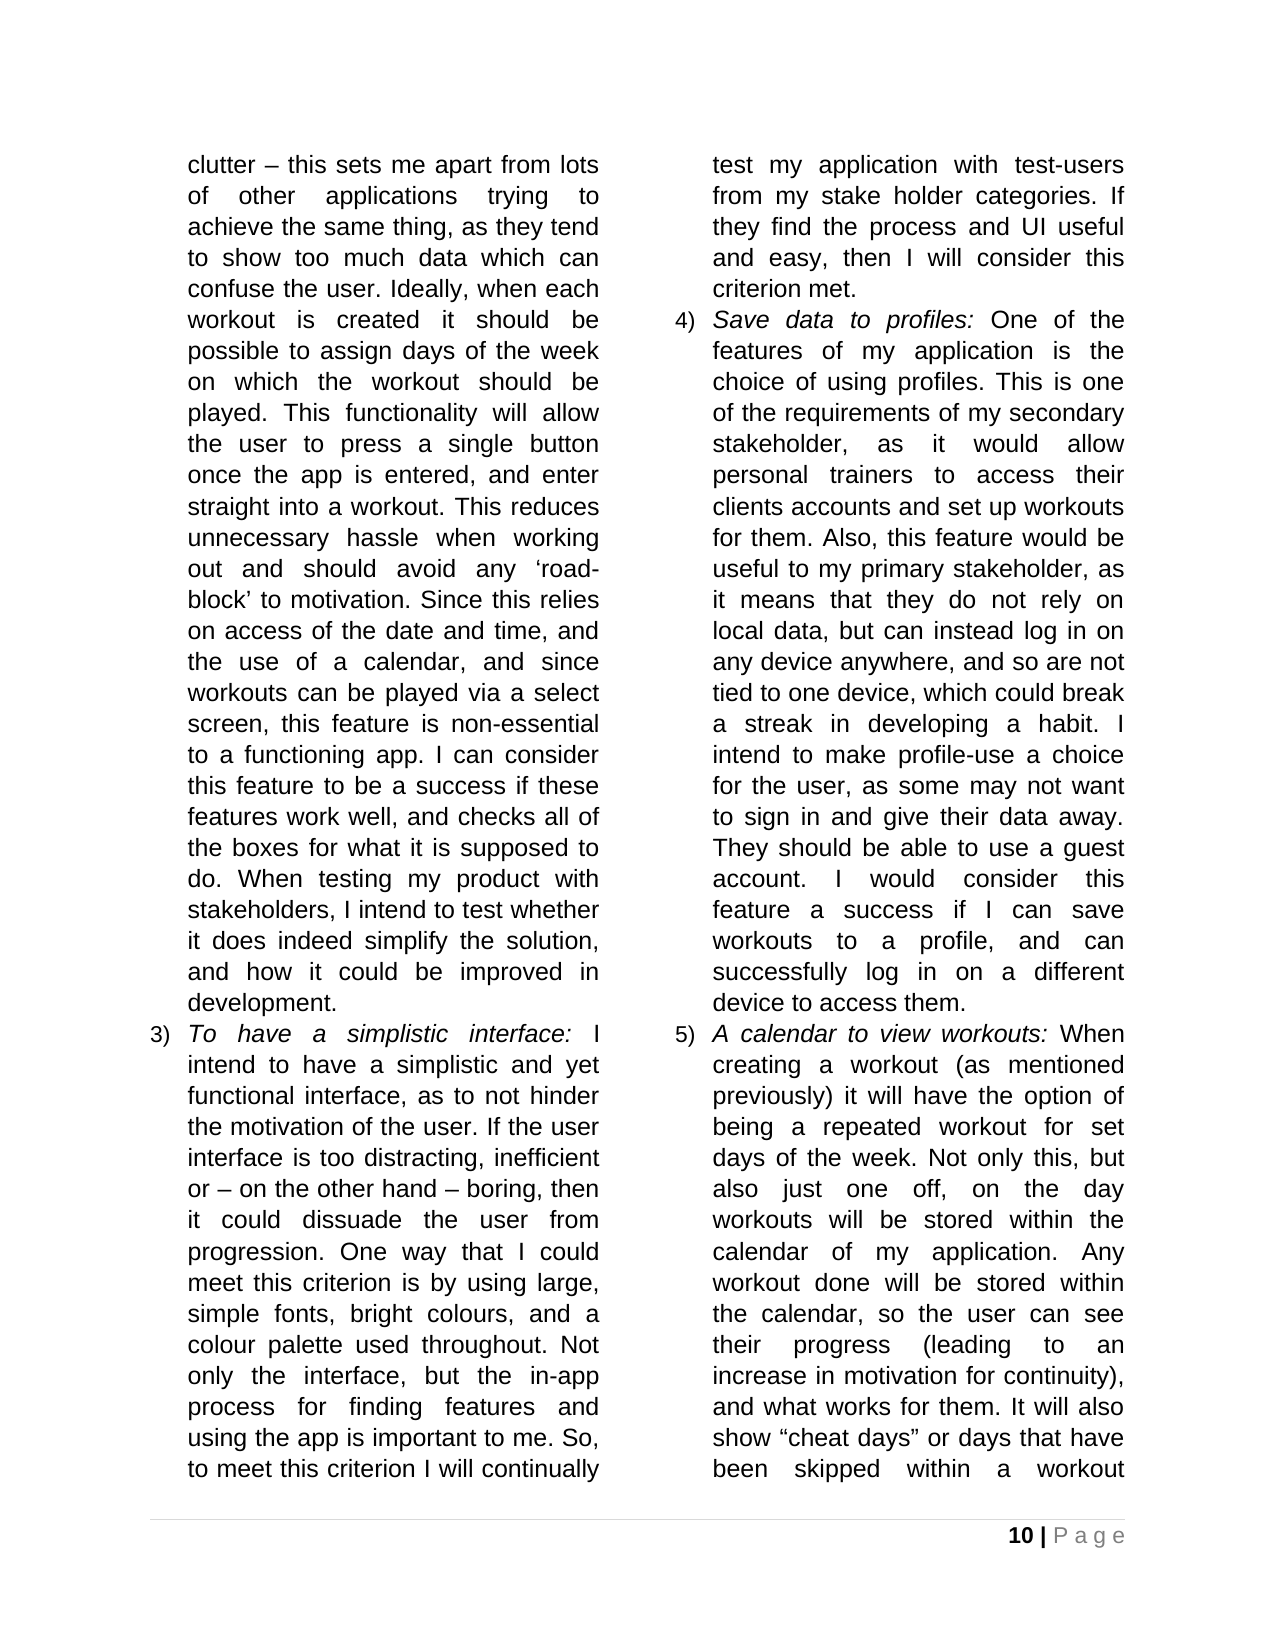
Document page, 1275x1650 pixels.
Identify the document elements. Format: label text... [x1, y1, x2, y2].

list test my application with test-users from my stake holder categories. If they find the process and UI useful and easy, then I will consider this criterion met. [675, 150, 1125, 303]
list Save data to profiles: One of the features of my application is the choice of using profiles. This is one of the requirements of my secondary stakeholder, as it would allow personal trainers to access their clients accounts and set up workouts for them. Also, this feature would be useful to my primary stakeholder, as it means that they do not rely on local data, but can instead log in on any device anywhere, and so are not tied to one device, which could break a streak in developing a habit. I intend to make profile-use a choice for the user, as some may not want to sign in and give their data away. They should be able to use a guest account. I would consider this feature a success if I can save workouts to a profile, and can successfully log in on a different device to access them. [675, 305, 1125, 1017]
list clutter – this sets me apart from lots of other applications trying to achieve the same thing, as they tend to show too much data which can confuse the user. Ideally, when each workout is created it should be possible to assign days of the week on which the workout should be played. This functionality will allow the user to press a single button once the app is entered, and enter straight into a workout. This reduces unnecessary hassle when working out and should avoid any ‘road-block’ to motivation. Since this relies on access of the date and time, and the use of a calendar, and since workouts can be played via a select screen, this feature is non-essential to a functioning app. I can consider this feature to be a success if these features work well, and checks all of the boxes for what it is supposed to do. When testing my product with stakeholders, I intend to test whether it does indeed simplify the solution, and how it could be improved in development. [150, 150, 600, 1017]
list To have a simplistic interface: I intend to have a simplistic and yet functional interface, as to not hinder the motivation of the user. If the user interface is too distracting, inefficient or – on the other hand – boring, then it could dissuade the user from progression. One way that I could meet this criterion is by using large, simple fonts, bright colours, and a colour palette used throughout. Not only the interface, but the in-app process for finding features and using the app is important to me. So, to meet this criterion I will continually [150, 1019, 600, 1482]
list A calendar to view workouts: When creating a workout (as mentioned previously) it will have the option of being a repeated workout for set days of the week. Not only this, but also just one off, on the day workouts will be stored within the calendar of my application. Any workout done will be stored within the calendar, so the user can see their progress (leading to an increase in motivation for continuity), and what works for them. It will also show “cheat days” or days that have been skipped within a workout [675, 1019, 1125, 1482]
